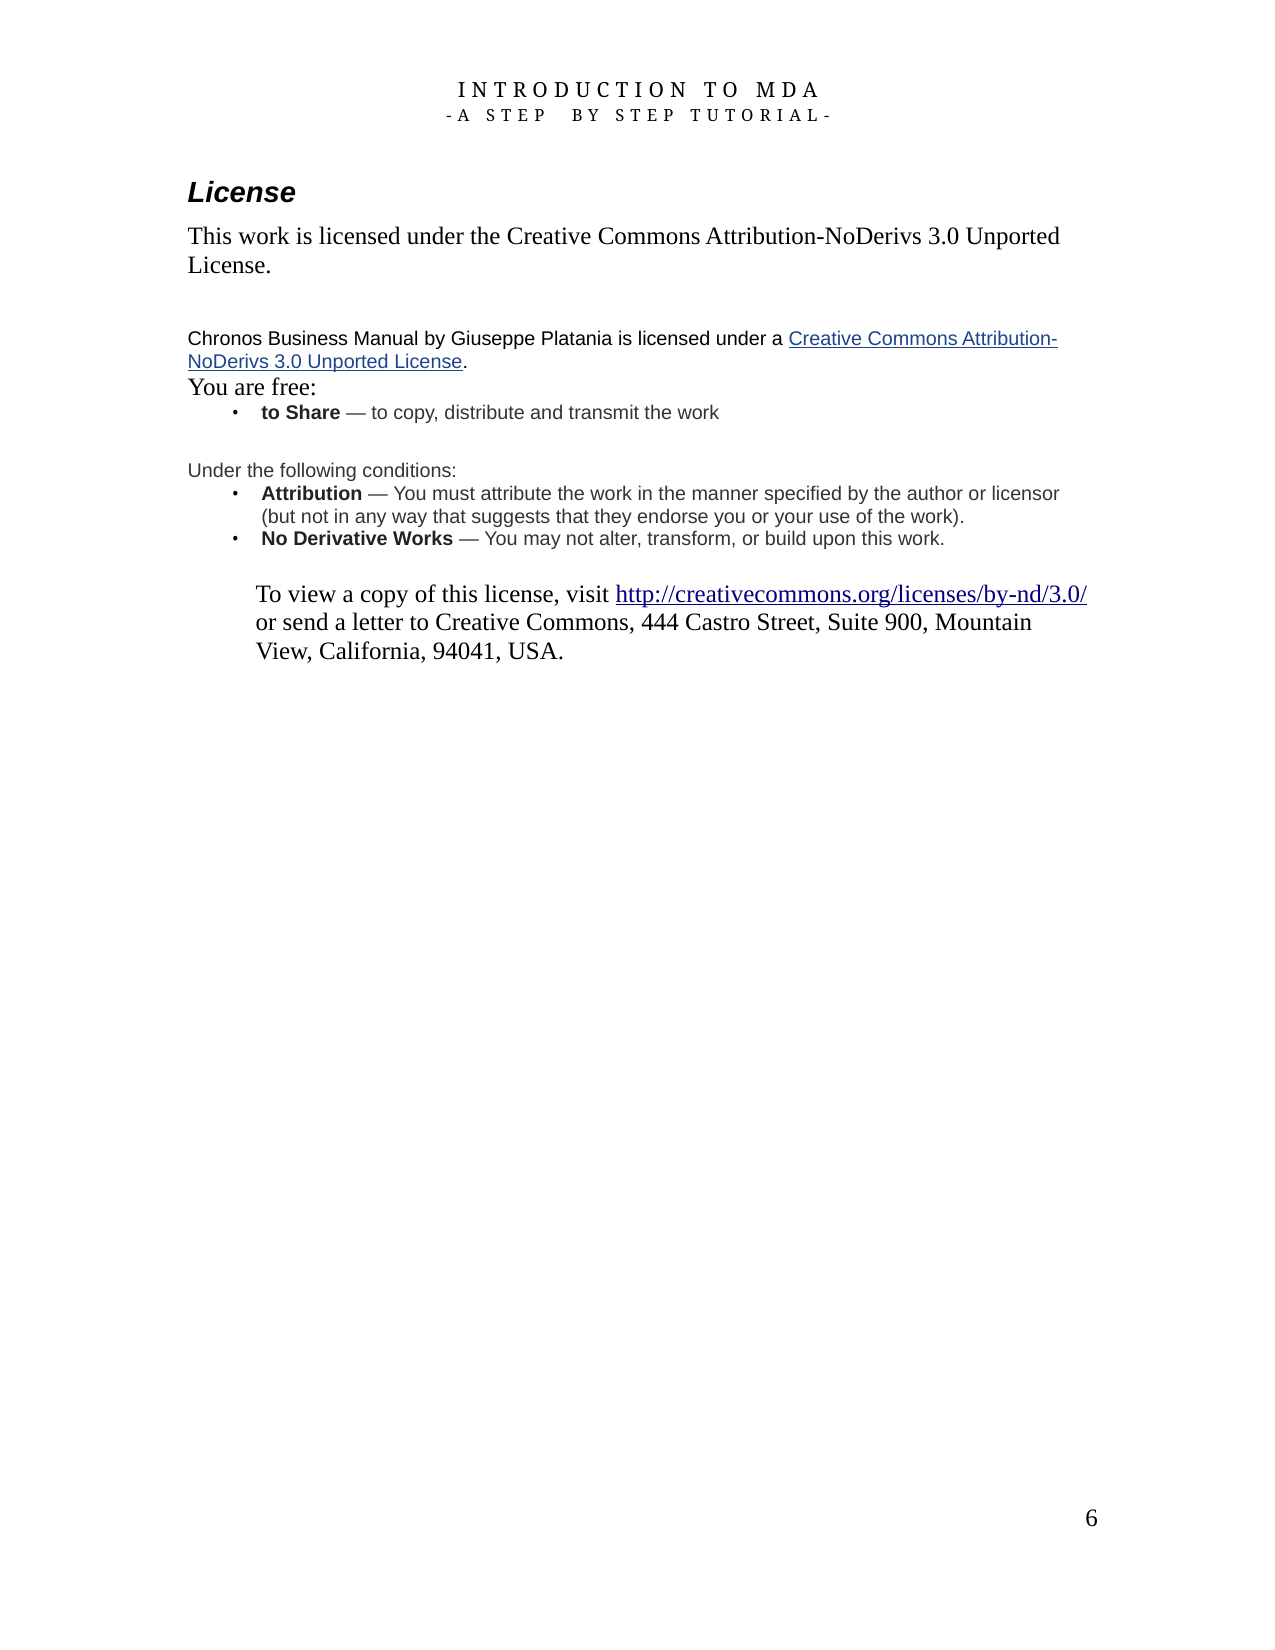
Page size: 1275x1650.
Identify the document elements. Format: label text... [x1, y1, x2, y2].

text You are free: [187, 372, 1087, 401]
list Attribution — You must attribute the work in the manner specified by the author or licensor (but not in any way that suggests that they endorse you or your use of the work). [232, 482, 1087, 527]
list No Derivative Works — You may not alter, transform, or build upon this work. [232, 527, 1087, 550]
list to Share — to copy, distribute and transmit the work [232, 401, 1087, 424]
subtitle License [187, 175, 1087, 208]
text To view a copy of this license, visit http://creativecommons.org/licenses/by-nd/3.0/ or send a letter to Creative Commons, 444 Castro Street, Suite 900, Mountain View, California, 94041, USA. [255, 579, 1087, 665]
text Under the following conditions: [187, 459, 1087, 482]
text Chronos Business Manual by Giuseppe Platania is licensed under a Creative Commons Attribution-NoDerivs 3.0 Unported License. [187, 278, 1087, 372]
text This work is licensed under the Creative Commons Attribution-NoDerivs 3.0 Unported License. [187, 221, 1087, 278]
